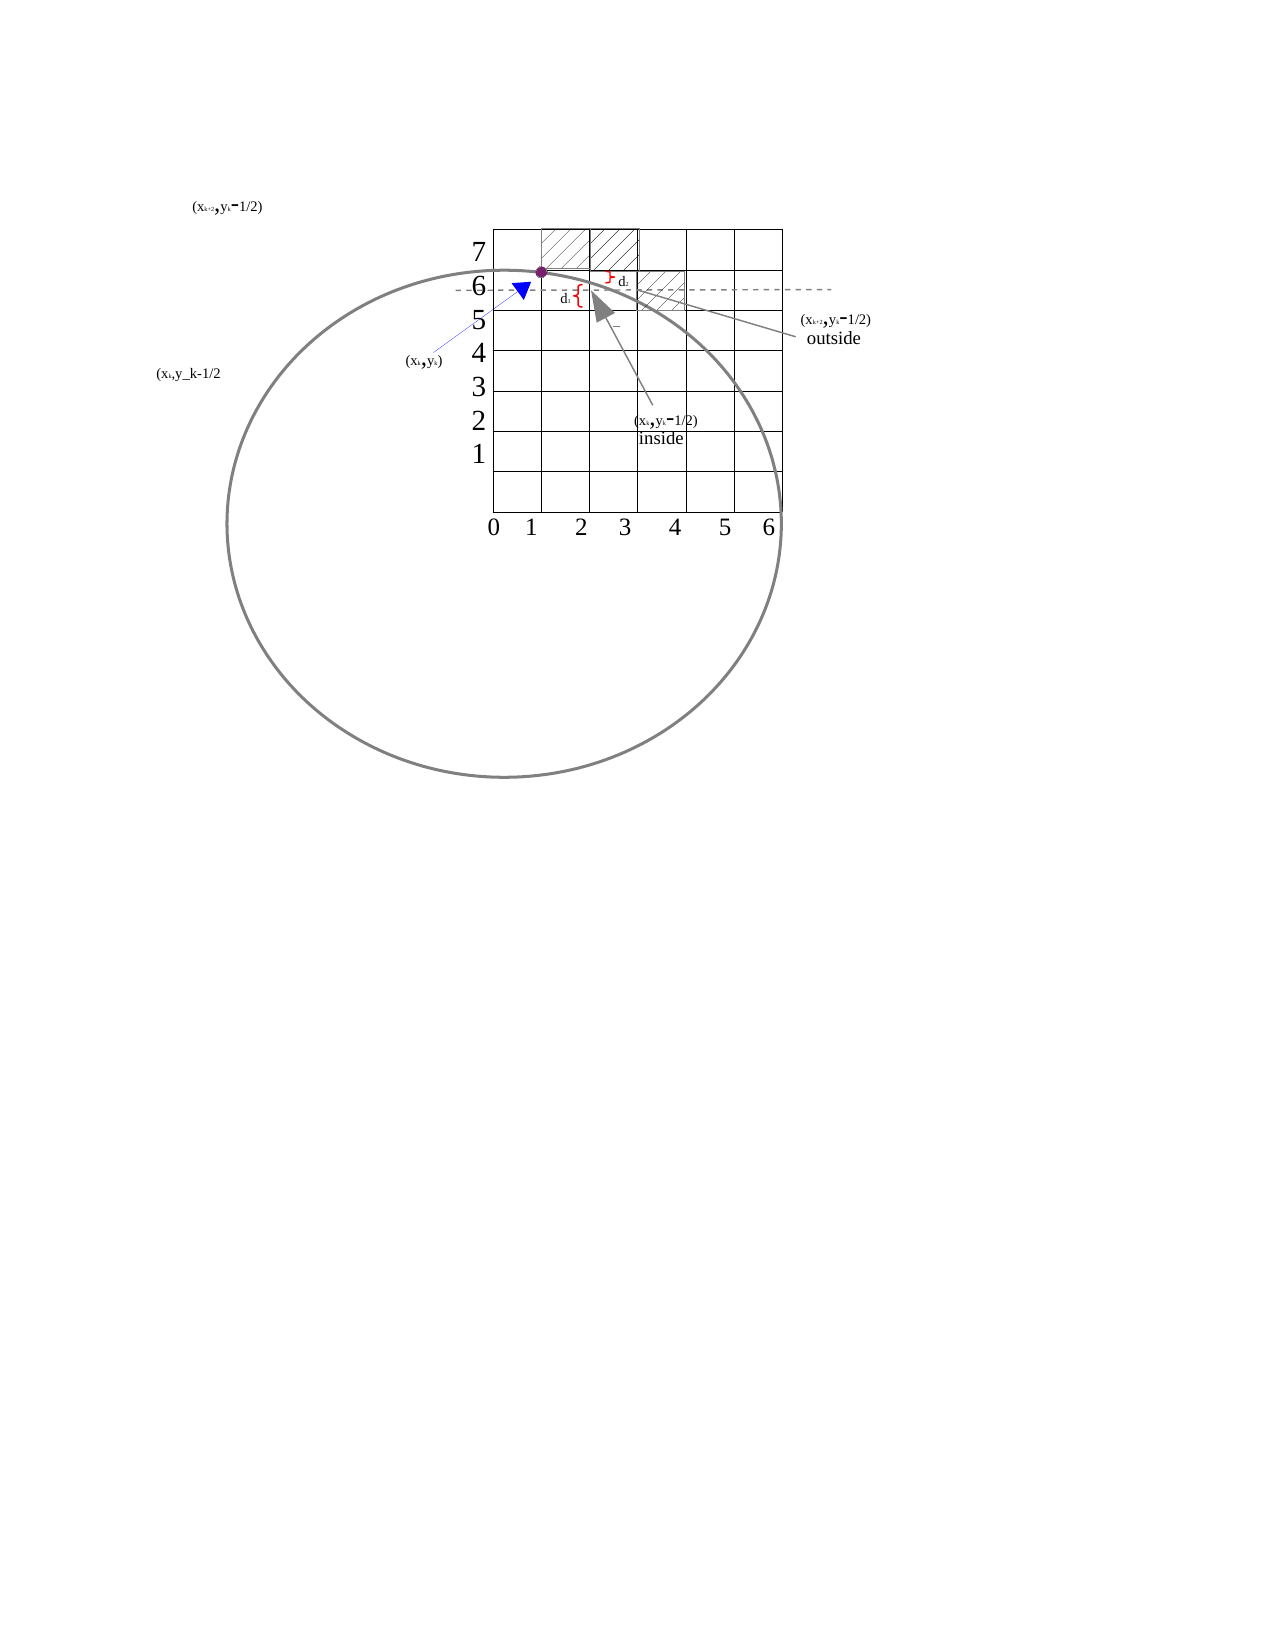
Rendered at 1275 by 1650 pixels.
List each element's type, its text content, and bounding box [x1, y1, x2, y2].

table_cell [638, 382, 643, 391]
table_cell [542, 432, 589, 471]
table_cell [494, 311, 541, 350]
table_header [542, 230, 553, 241]
table_cell [735, 320, 782, 350]
table_cell [590, 272, 636, 298]
table_cell [778, 472, 782, 494]
table_cell [542, 275, 589, 310]
table_cell [494, 392, 541, 431]
table_cell [735, 271, 782, 310]
table_header [494, 230, 541, 270]
table_header [542, 230, 568, 256]
table_header [640, 230, 686, 270]
table_cell [590, 432, 637, 471]
table_cell [711, 351, 734, 378]
table_cell [659, 301, 677, 310]
table_cell [687, 311, 734, 350]
table_cell [639, 294, 654, 304]
table_cell [542, 392, 589, 431]
table_cell [715, 311, 734, 317]
table_header [548, 230, 589, 268]
table_header [578, 257, 589, 268]
table_cell [590, 351, 637, 391]
table_cell [687, 392, 734, 431]
table_cell [735, 432, 773, 471]
table_cell [590, 311, 621, 350]
table_cell [765, 432, 782, 471]
table_cell [735, 311, 782, 331]
table_cell [638, 432, 686, 471]
text [783, 512, 1157, 540]
table_header [591, 230, 602, 241]
table_cell [687, 336, 702, 350]
table_cell [590, 285, 636, 310]
table_header [735, 230, 782, 270]
table_cell [638, 311, 686, 350]
table_cell [542, 351, 589, 391]
table_cell [542, 311, 589, 350]
table_cell [590, 392, 637, 431]
table_cell [687, 351, 734, 391]
table_header [611, 244, 637, 270]
table_cell [687, 432, 734, 471]
table_cell [671, 291, 684, 301]
table_header [591, 230, 632, 270]
table_cell [735, 351, 782, 391]
table_header [591, 230, 617, 256]
table_header [542, 230, 583, 267]
table_cell [494, 432, 541, 471]
table_cell [638, 392, 686, 431]
table_cell [687, 271, 734, 310]
table_cell [494, 272, 541, 310]
table_header [563, 242, 589, 268]
table_cell [649, 297, 665, 309]
text (xk+2,yk-1/2) [118, 159, 1157, 217]
table_cell [590, 472, 637, 512]
table_cell [549, 271, 589, 280]
table_header [626, 259, 637, 270]
table_cell [674, 304, 684, 310]
table_cell [744, 392, 782, 431]
table_cell [638, 272, 663, 291]
table_cell [638, 351, 686, 391]
table_cell [608, 311, 637, 350]
table_header [687, 230, 734, 270]
table_cell [494, 351, 541, 391]
table_cell [626, 351, 637, 372]
table_cell [660, 311, 686, 329]
text 0 1 2 3 4 5 6 [229, 512, 779, 540]
table_cell [638, 272, 648, 282]
table_header [596, 230, 637, 270]
table_cell [647, 272, 678, 294]
table_cell [542, 472, 589, 512]
table_cell [687, 472, 734, 512]
table_cell [687, 306, 699, 310]
table_cell [638, 472, 686, 512]
table_cell [735, 392, 760, 431]
table_cell [494, 472, 541, 512]
text [118, 512, 225, 540]
table_cell [735, 472, 779, 512]
table_cell [659, 272, 684, 297]
